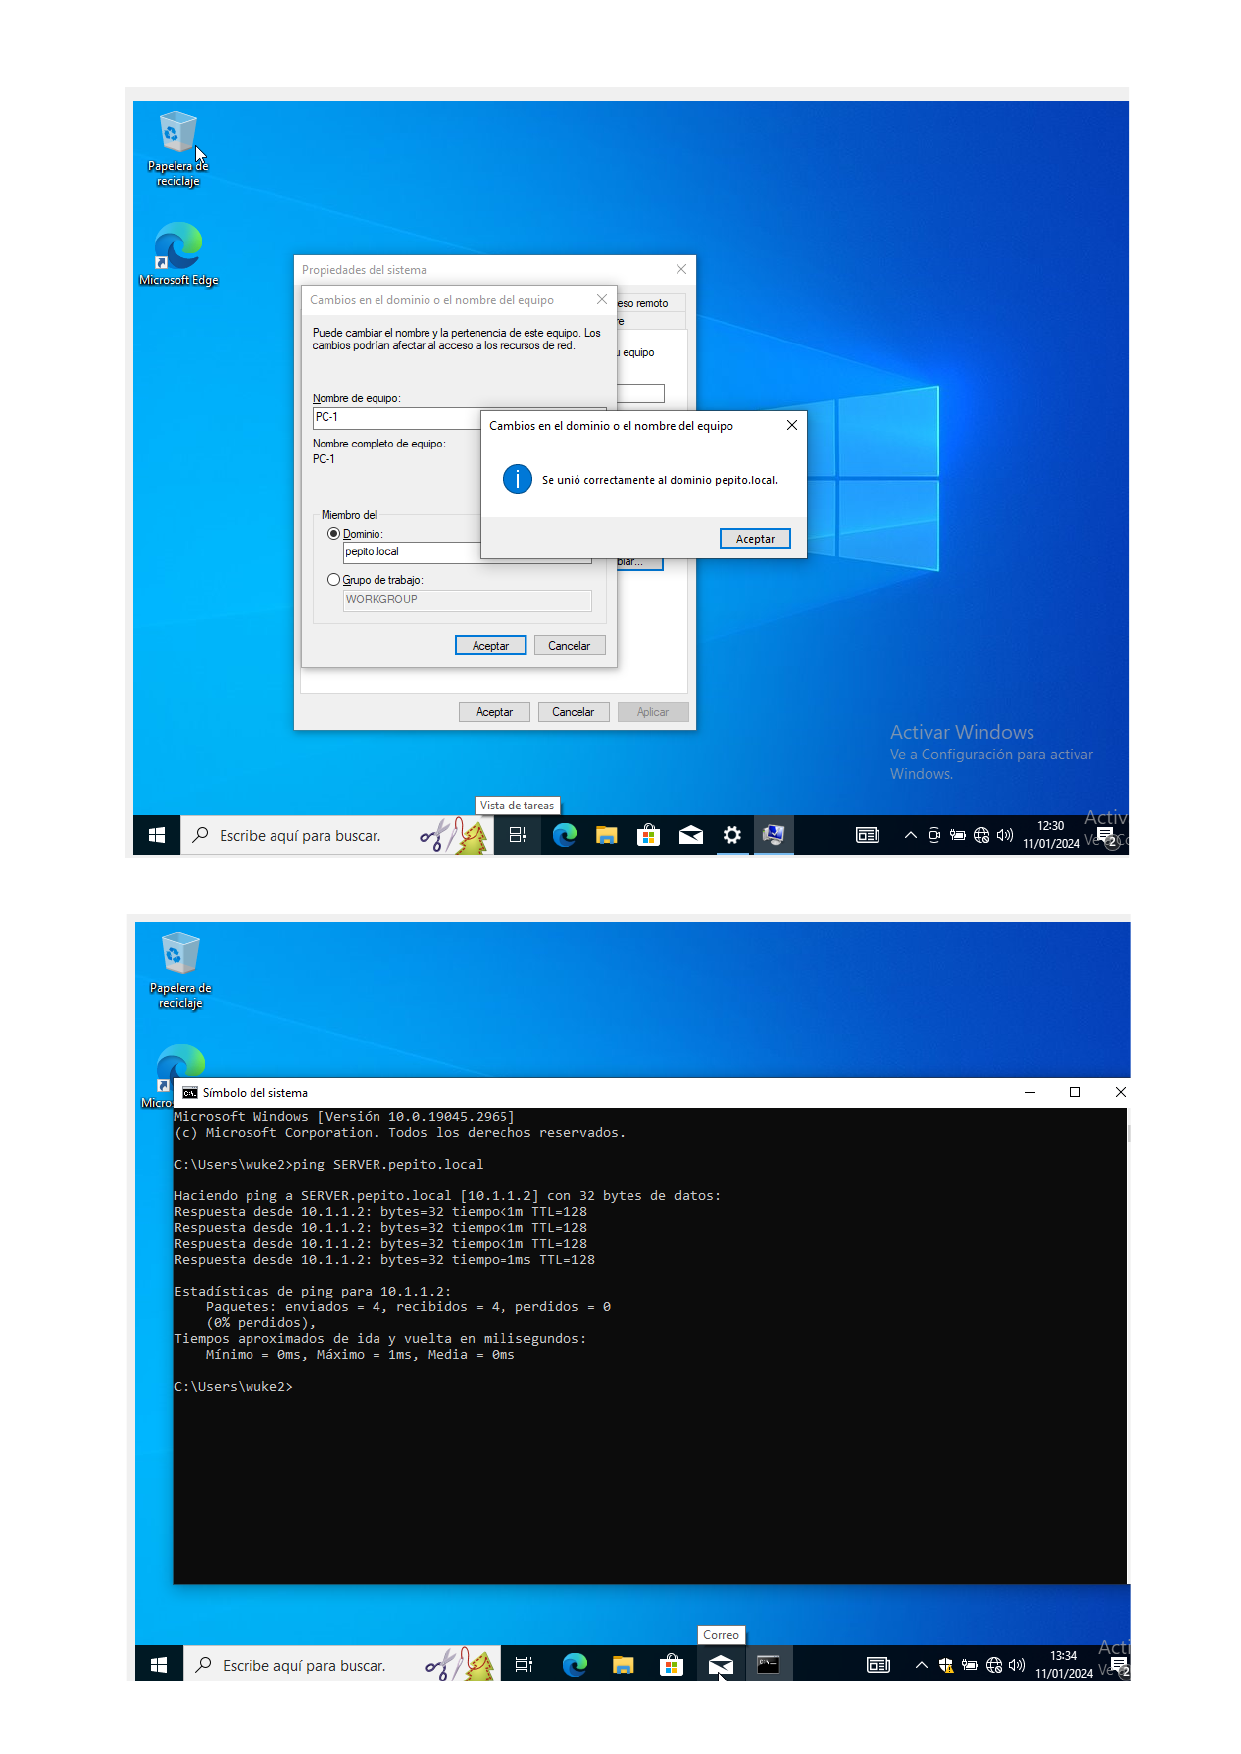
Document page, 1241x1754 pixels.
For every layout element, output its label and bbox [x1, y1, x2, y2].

picture [126, 914, 1131, 1681]
picture [125, 87, 1130, 858]
